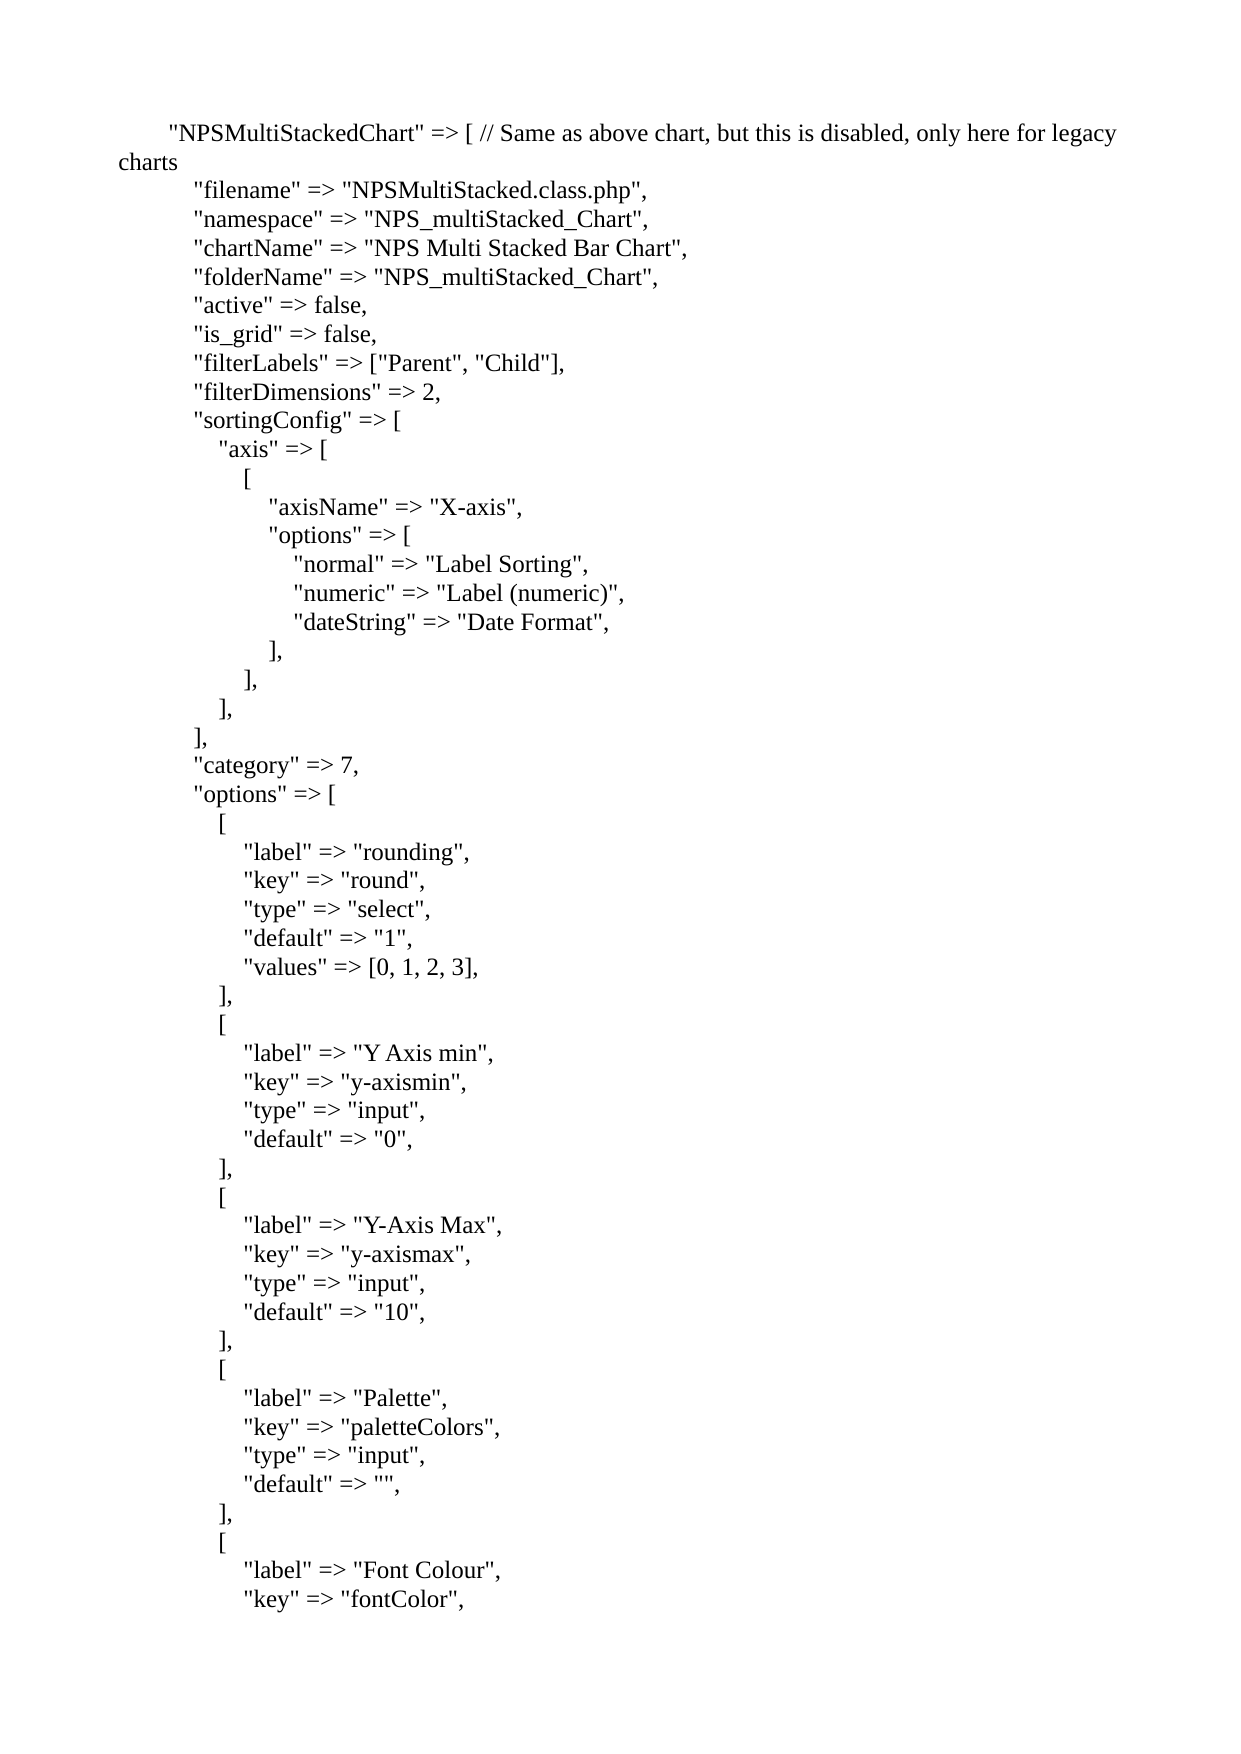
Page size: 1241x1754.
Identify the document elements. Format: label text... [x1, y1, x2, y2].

text "key" => "y-axismin", [118, 1067, 1122, 1096]
text "key" => "y-axismax", [118, 1239, 1122, 1268]
text "type" => "input", [118, 1268, 1122, 1297]
text "options" => [ [118, 521, 1122, 549]
text "key" => "fontColor", [118, 1584, 1122, 1613]
text "axisName" => "X-axis", [118, 492, 1122, 521]
text "category" => 7, [118, 751, 1122, 779]
text "namespace" => "NPS_multiStacked_Chart", [118, 204, 1122, 233]
text "sortingConfig" => [ [118, 406, 1122, 434]
text "options" => [ [118, 779, 1122, 808]
text ], [118, 722, 1122, 751]
text "label" => "Y-Axis Max", [118, 1211, 1122, 1239]
text "filterDimensions" => 2, [118, 377, 1122, 406]
text ], [118, 636, 1122, 664]
text [ [118, 808, 1122, 837]
text "label" => "Font Colour", [118, 1556, 1122, 1584]
text [ [118, 1009, 1122, 1038]
text "filterLabels" => ["Parent", "Child"], [118, 348, 1122, 377]
text [ [118, 1527, 1122, 1556]
text "label" => "Y Axis min", [118, 1038, 1122, 1067]
text "dateString" => "Date Format", [118, 607, 1122, 636]
text "default" => "0", [118, 1124, 1122, 1153]
text "active" => false, [118, 291, 1122, 319]
text ], [118, 664, 1122, 693]
text ], [118, 1498, 1122, 1527]
text "NPSMultiStackedChart" => [ // Same as above chart, but this is disabled, only here for legacy charts [118, 118, 1122, 176]
text ], [118, 693, 1122, 722]
text "key" => "round", [118, 866, 1122, 894]
text [ [118, 1354, 1122, 1383]
text "default" => "", [118, 1469, 1122, 1498]
text [ [118, 463, 1122, 492]
text [ [118, 1182, 1122, 1211]
text "default" => "1", [118, 923, 1122, 952]
text "key" => "paletteColors", [118, 1412, 1122, 1441]
text ], [118, 1326, 1122, 1354]
text "type" => "input", [118, 1441, 1122, 1469]
text "type" => "select", [118, 894, 1122, 923]
text "label" => "Palette", [118, 1383, 1122, 1412]
text "folderName" => "NPS_multiStacked_Chart", [118, 262, 1122, 291]
text "is_grid" => false, [118, 319, 1122, 348]
text ], [118, 981, 1122, 1009]
text "chartName" => "NPS Multi Stacked Bar Chart", [118, 233, 1122, 262]
text "filename" => "NPSMultiStacked.class.php", [118, 176, 1122, 204]
text "default" => "10", [118, 1297, 1122, 1326]
text "label" => "rounding", [118, 837, 1122, 866]
text "normal" => "Label Sorting", [118, 549, 1122, 578]
text "values" => [0, 1, 2, 3], [118, 952, 1122, 981]
text "axis" => [ [118, 434, 1122, 463]
text "type" => "input", [118, 1096, 1122, 1124]
text "numeric" => "Label (numeric)", [118, 578, 1122, 607]
text ], [118, 1153, 1122, 1182]
